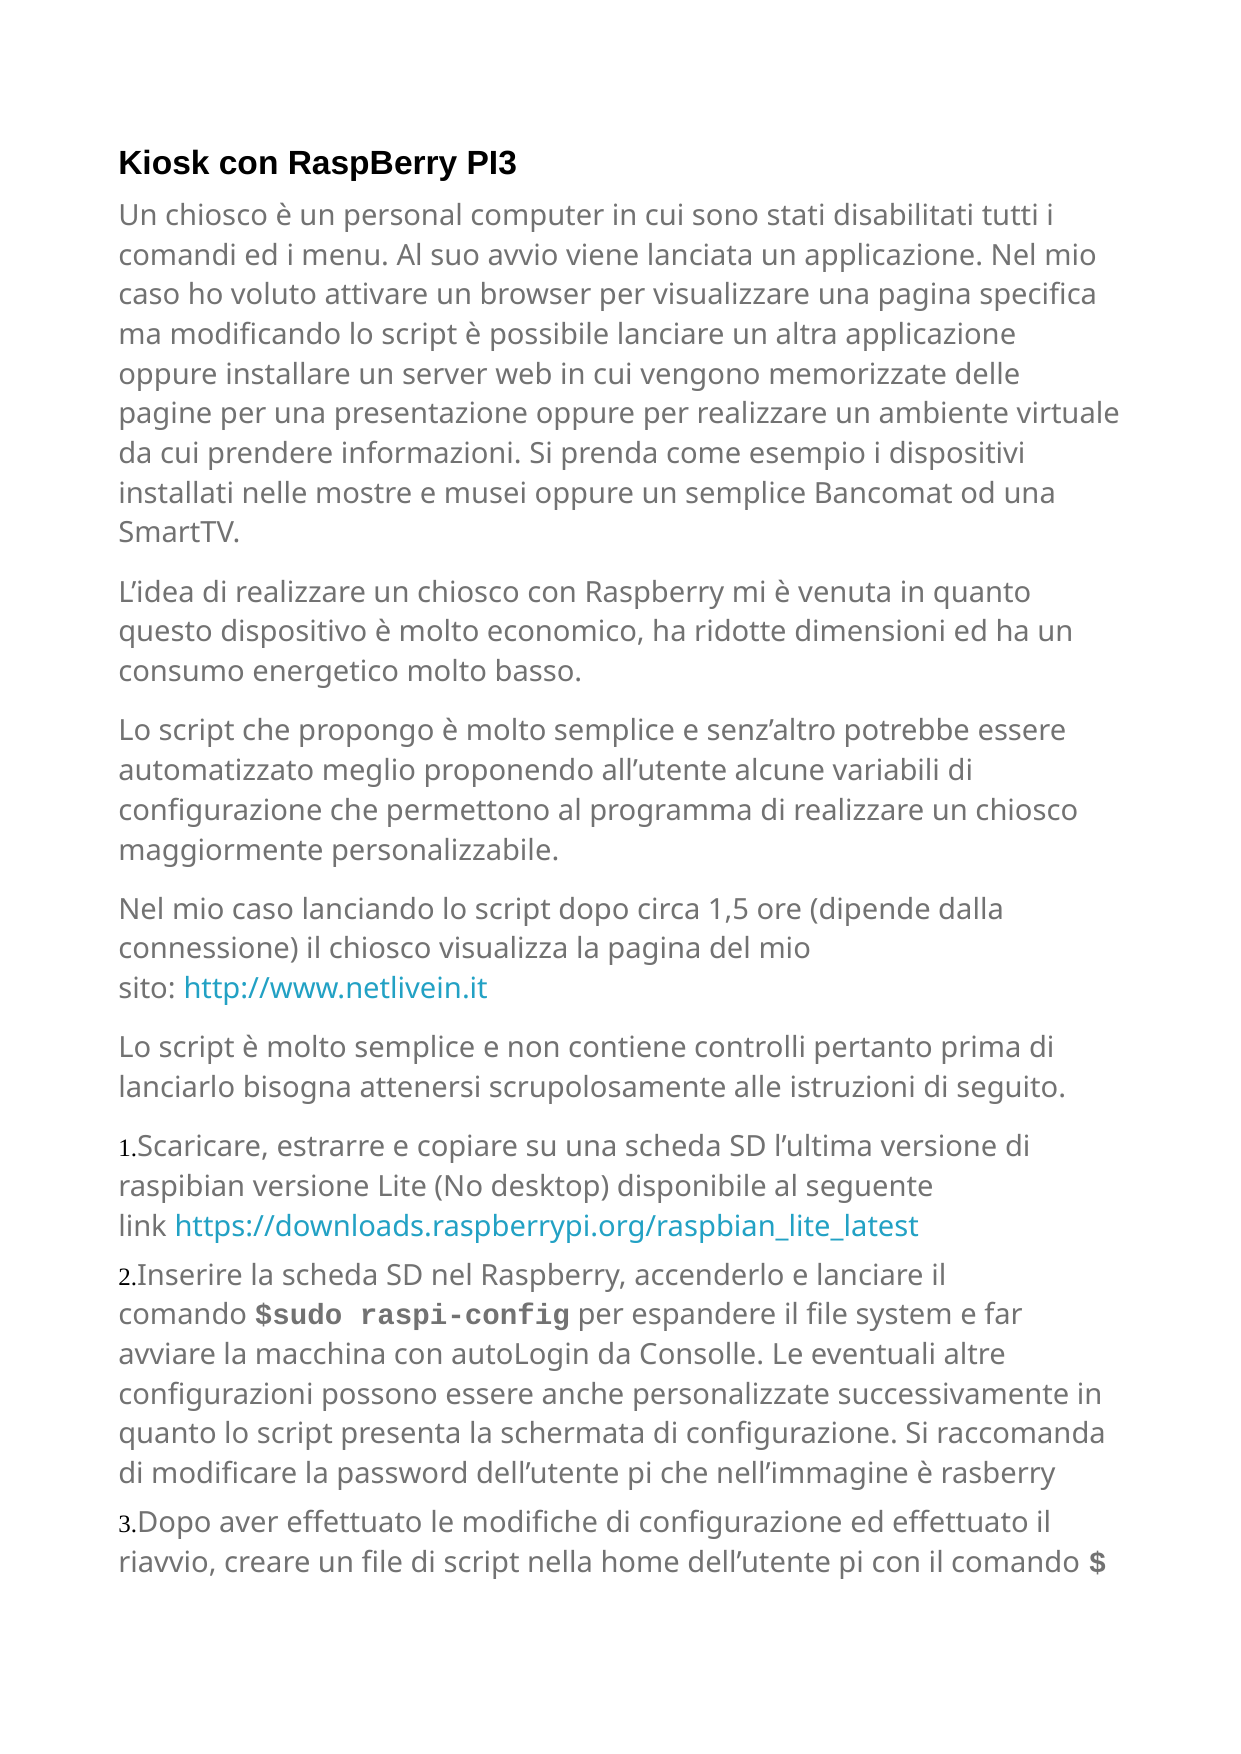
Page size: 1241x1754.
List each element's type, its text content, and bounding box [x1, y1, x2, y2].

text Lo script è molto semplice e non contiene controlli pertanto prima di lanciarlo bisogna attenersi scrupolosamente alle istruzioni di seguito. [118, 1027, 1122, 1106]
text Lo script che propongo è molto semplice e senz’altro potrebbe essere automatizzato meglio proponendo all’utente alcune variabili di configurazione che permettono al programma di realizzare un chiosco maggiormente personalizzabile. [118, 710, 1122, 868]
subtitle Kiosk con RaspBerry PI3 [118, 143, 1122, 182]
list Inserire la scheda SD nel Raspberry, accenderlo e lanciare il comando $sudo raspi-config per espandere il file system e far avviare la macchina con autoLogin da Consolle. Le eventuali altre configurazioni possono essere anche personalizzate successivamente in quanto lo script presenta la schermata di configurazione. Si raccomanda di modificare la password dell’utente pi che nell’immagine è rasberry [118, 1254, 1122, 1492]
text Un chiosco è un personal computer in cui sono stati disabilitati tutti i comandi ed i menu. Al suo avvio viene lanciata un applicazione. Nel mio caso ho voluto attivare un browser per visualizzare una pagina specifica ma modificando lo script è possibile lanciare un altra applicazione oppure installare un server web in cui vengono memorizzate delle pagine per una presentazione oppure per realizzare un ambiente virtuale da cui prendere informazioni. Si prenda come esempio i dispositivi installati nelle mostre e musei oppure un semplice Bancomat od una SmartTV. [118, 194, 1122, 551]
text Nel mio caso lanciando lo script dopo circa 1,5 ore (dipende dalla connessione) il chiosco visualizza la pagina del mio sito: http://www.netlivein.it [118, 888, 1122, 1007]
text L’idea di realizzare un chiosco con Raspberry mi è venuta in quanto questo dispositivo è molto economico, ha ridotte dimensioni ed ha un consumo energetico molto basso. [118, 571, 1122, 690]
list Dopo aver effettuato le modifiche di configurazione ed effettuato il riavvio, creare un file di script nella home dell’utente pi con il comando $ [118, 1501, 1122, 1581]
list Scaricare, estrarre e copiare su una scheda SD l’ultima versione di raspibian versione Lite (No desktop) disponibile al seguente link https://downloads.raspberrypi.org/raspbian_lite_latest [118, 1126, 1122, 1245]
